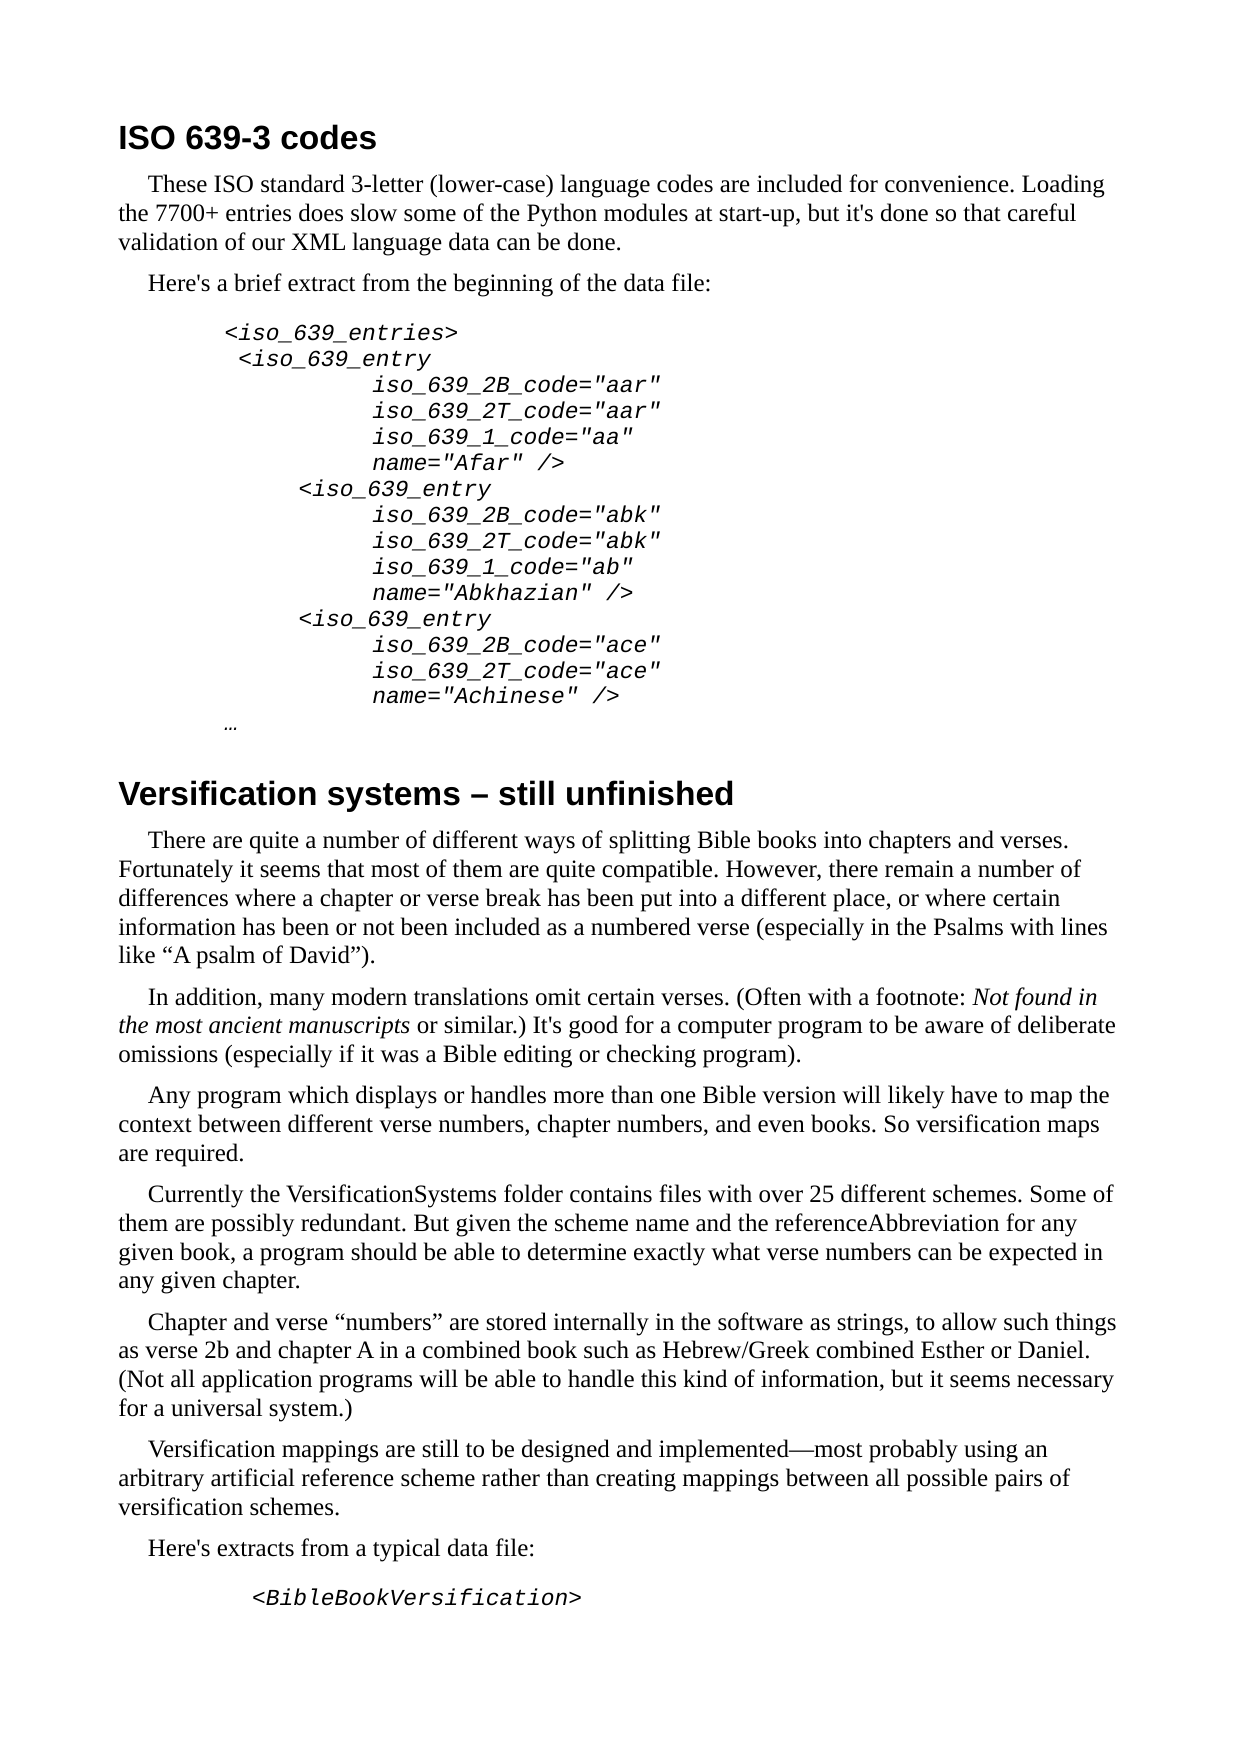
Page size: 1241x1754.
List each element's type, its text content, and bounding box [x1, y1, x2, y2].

text Chapter and verse “numbers” are stored internally in the software as strings, to allow such things as verse 2b and chapter A in a combined book such as Hebrew/Greek combined Esther or Daniel. (Not all application programs will be able to handle this kind of information, but it seems necessary for a universal system.) [118, 1307, 1122, 1422]
text <iso_639_entries> <iso_639_entry iso_639_2B_code="aar" iso_639_2T_code="aar" iso_639_1_code="aa" name="Afar" /> <iso_639_entry iso_639_2B_code="abk" iso_639_2T_code="abk" iso_639_1_code="ab" name="Abkhazian" /> <iso_639_entry iso_639_2B_code="ace" iso_639_2T_code="ace" name="Achinese" /> … [224, 322, 1122, 737]
text Currently the VersificationSystems folder contains files with over 25 different schemes. Some of them are possibly redundant. But given the scheme name and the referenceAbbreviation for any given book, a program should be able to determine exactly what verse numbers can be expected in any given chapter. [118, 1179, 1122, 1294]
text Here's extracts from a typical data file: [118, 1533, 1122, 1562]
text Here's a brief extract from the beginning of the data file: [118, 268, 1122, 297]
text Versification mappings are still to be designed and implemented—most probably using an arbitrary artificial reference scheme rather than creating mappings between all possible pairs of versification schemes. [118, 1434, 1122, 1520]
text There are quite a number of different ways of splitting Bible books into chapters and verses. Fortunately it seems that most of them are quite compatible. However, there remain a number of differences where a chapter or verse break has been put into a different place, or where certain information has been or not been included as a numbered verse (especially in the Psalms with lines like “A psalm of David”). [118, 825, 1122, 969]
text Any program which displays or handles more than one Bible version will likely have to map the context between different verse numbers, chapter numbers, and even books. So versification maps are required. [118, 1080, 1122, 1167]
text <BibleBookVersification> [224, 1587, 1122, 1613]
subtitle Versification systems – still unfinished [118, 774, 1122, 813]
subtitle ISO 639-3 codes [118, 118, 1122, 157]
text In addition, many modern translations omit certain verses. (Often with a footnote: Not found in the most ancient manuscripts or similar.) It's good for a computer program to be aware of deliberate omissions (especially if it was a Bible editing or checking program). [118, 982, 1122, 1068]
text These ISO standard 3-letter (lower-case) language codes are included for convenience. Loading the 7700+ entries does slow some of the Python modules at start-up, but it's done so that careful validation of our XML language data can be done. [118, 169, 1122, 256]
